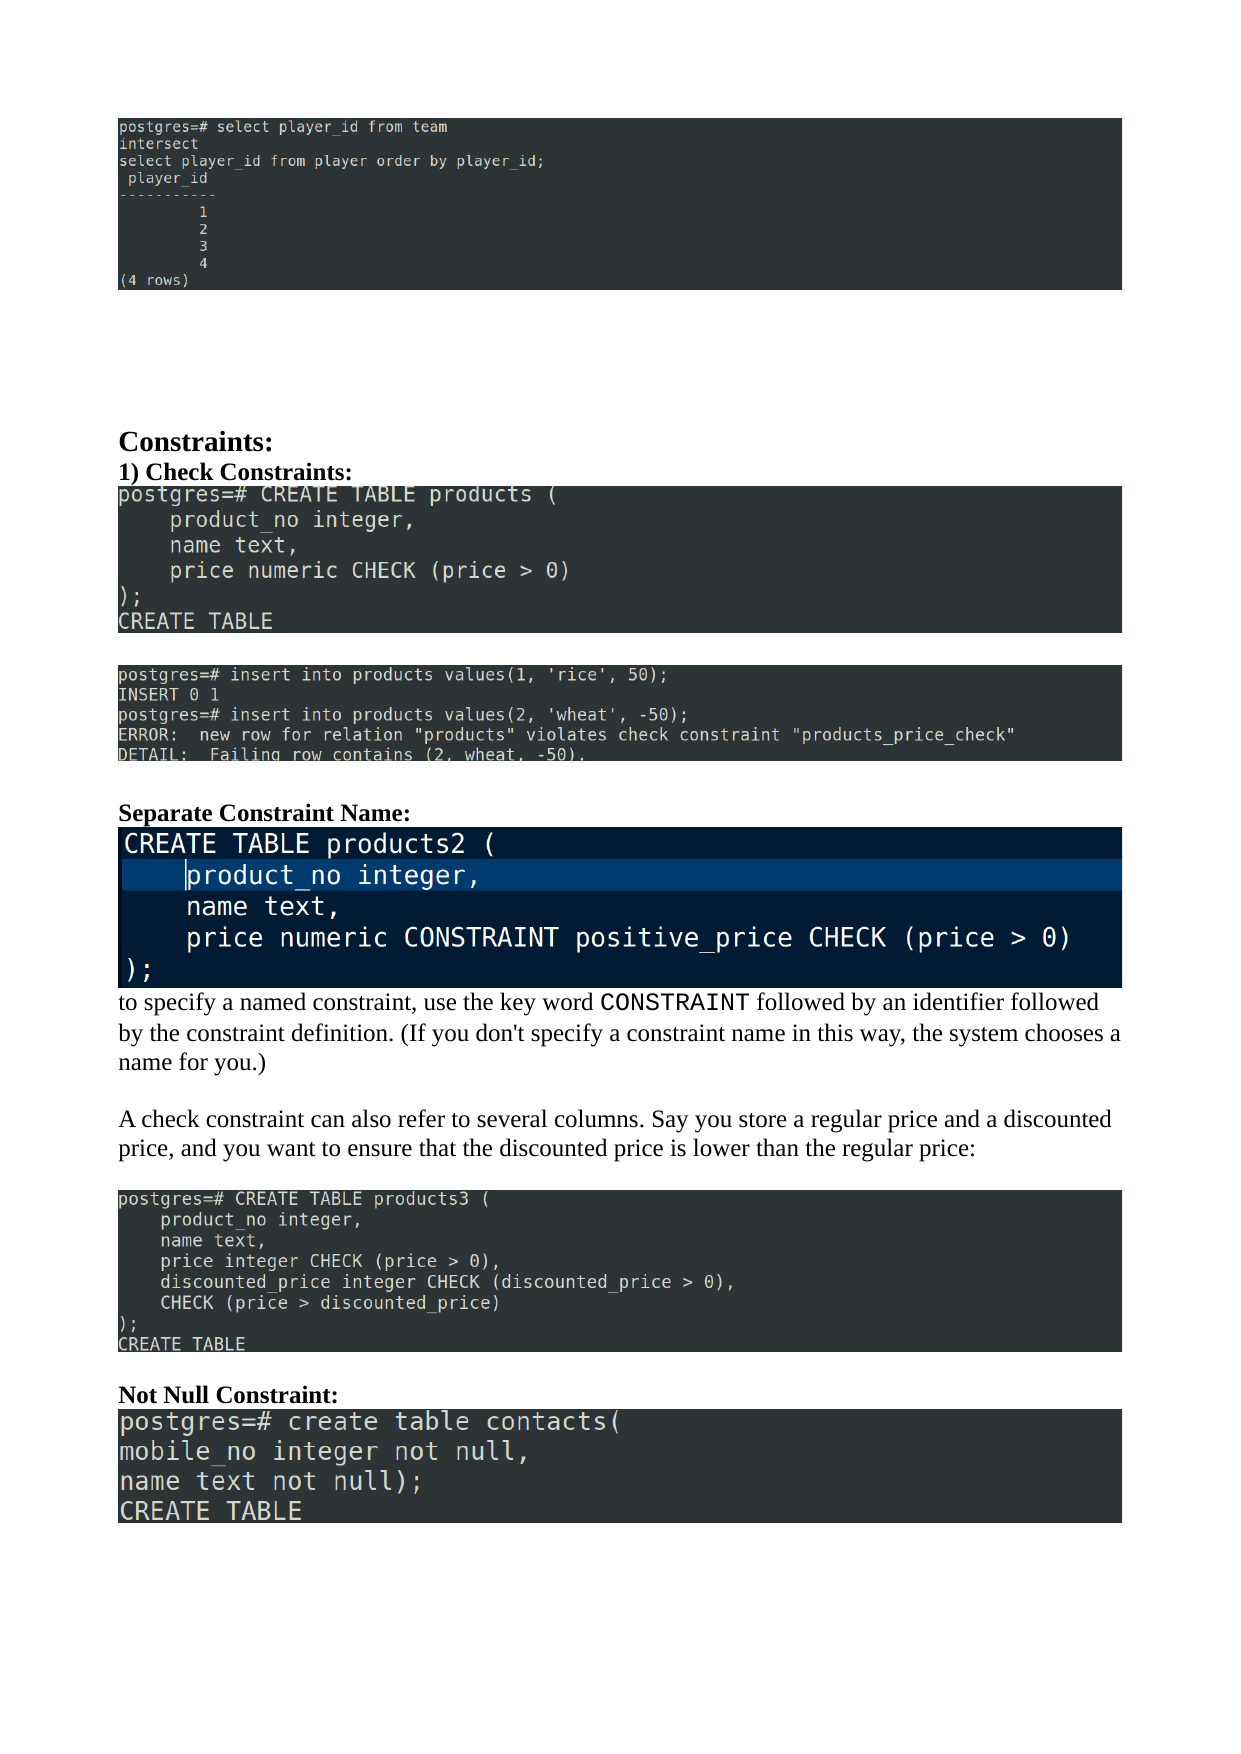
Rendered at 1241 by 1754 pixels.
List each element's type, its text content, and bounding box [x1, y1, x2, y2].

picture [118, 1190, 1123, 1352]
picture [118, 665, 1123, 761]
text A check constraint can also refer to several columns. Say you store a regular price and a discounted price, and you want to ensure that the discounted price is lower than the regular price: [118, 1104, 1122, 1162]
picture [118, 486, 1123, 633]
text 1) Check Constraints: [118, 457, 1122, 486]
picture [118, 118, 1123, 290]
text Constraints: [118, 424, 1122, 457]
text to specify a named constraint, use the key word CONSTRAINT followed by an identifier followed by the constraint definition. (If you don't specify a constraint name in this way, the system chooses a name for you.) [118, 988, 1122, 1076]
picture [118, 1409, 1123, 1523]
text Not Null Constraint: [118, 1381, 1122, 1409]
text Separate Constraint Name: [118, 794, 1122, 827]
picture [118, 827, 1123, 988]
